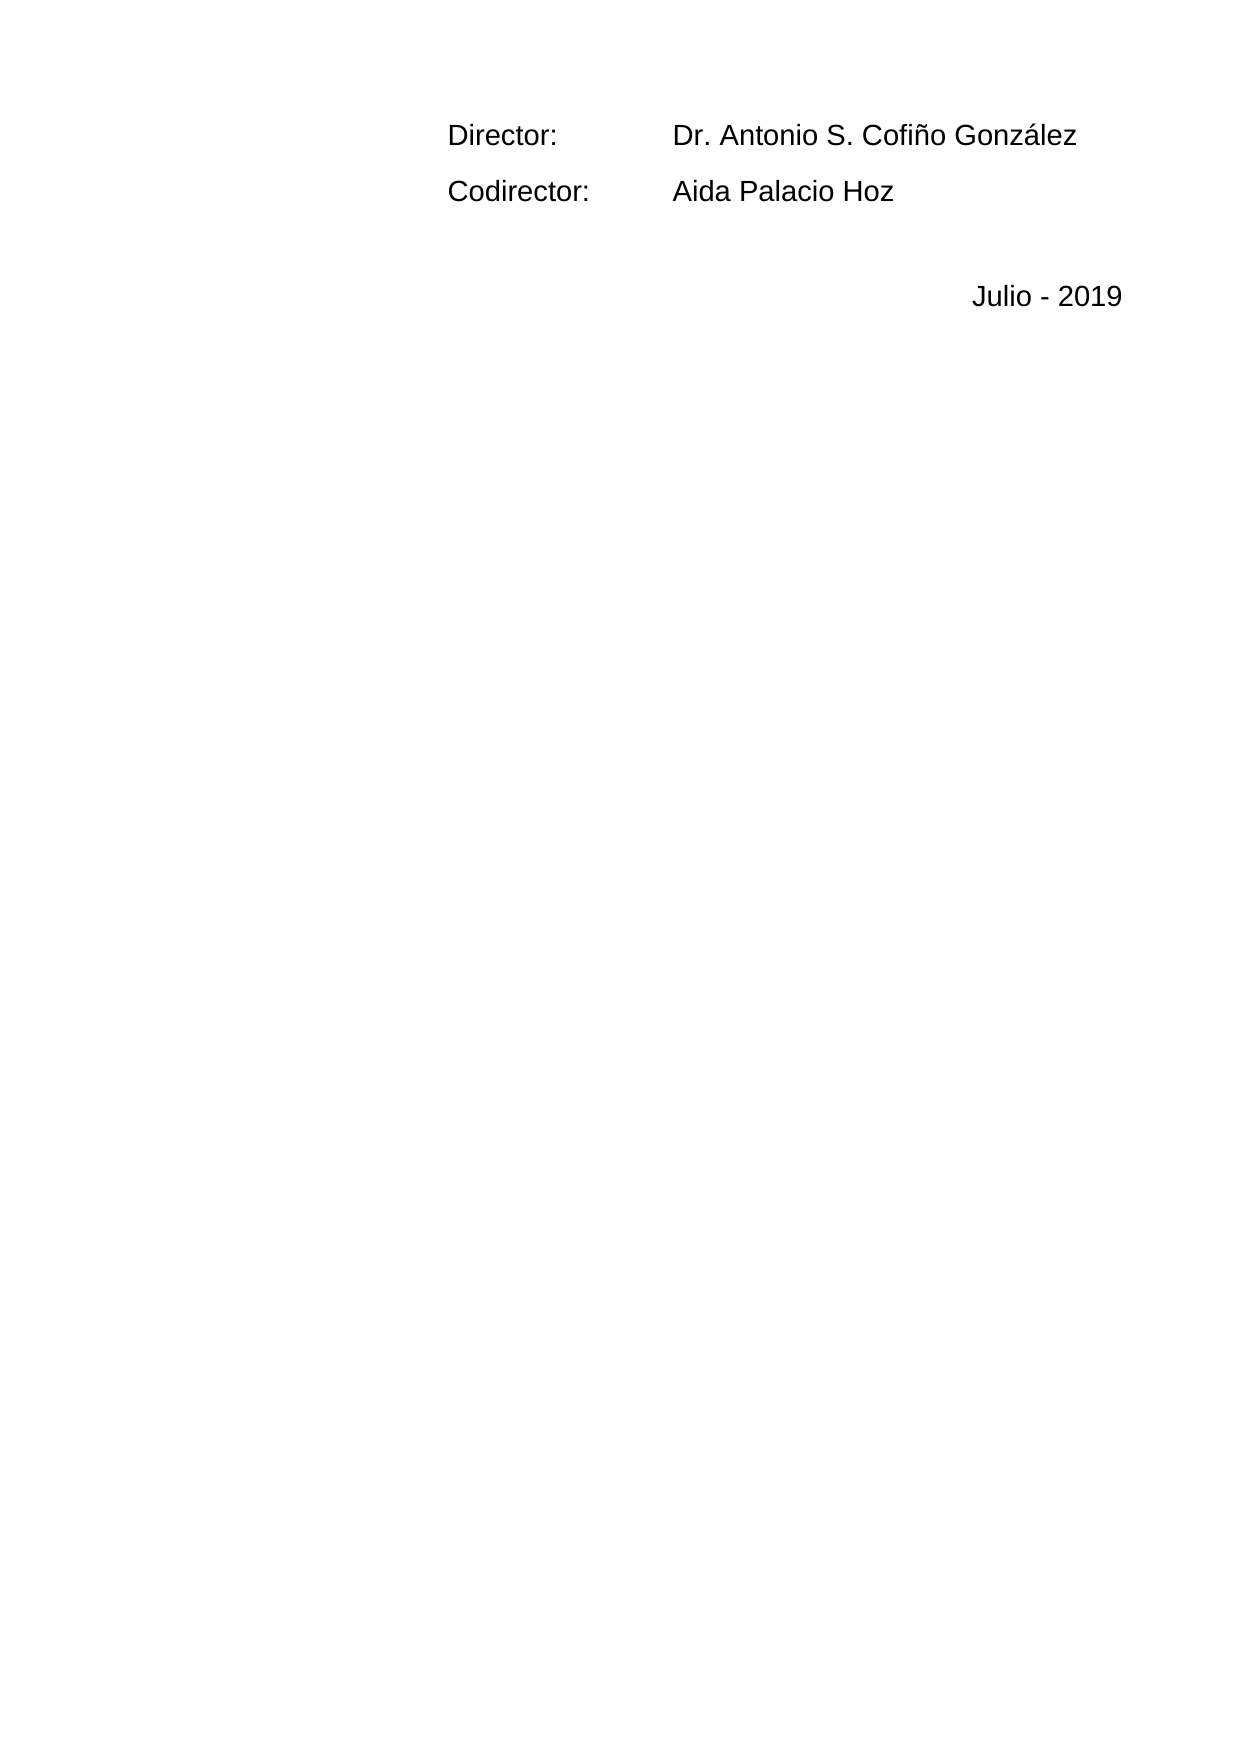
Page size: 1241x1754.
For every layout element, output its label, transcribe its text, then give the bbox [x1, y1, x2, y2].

text Director: Dr. Antonio S. Cofiño González [118, 118, 1122, 152]
text Codirector: Aida Palacio Hoz [118, 174, 1122, 208]
text Julio - 2019 [118, 278, 1122, 312]
